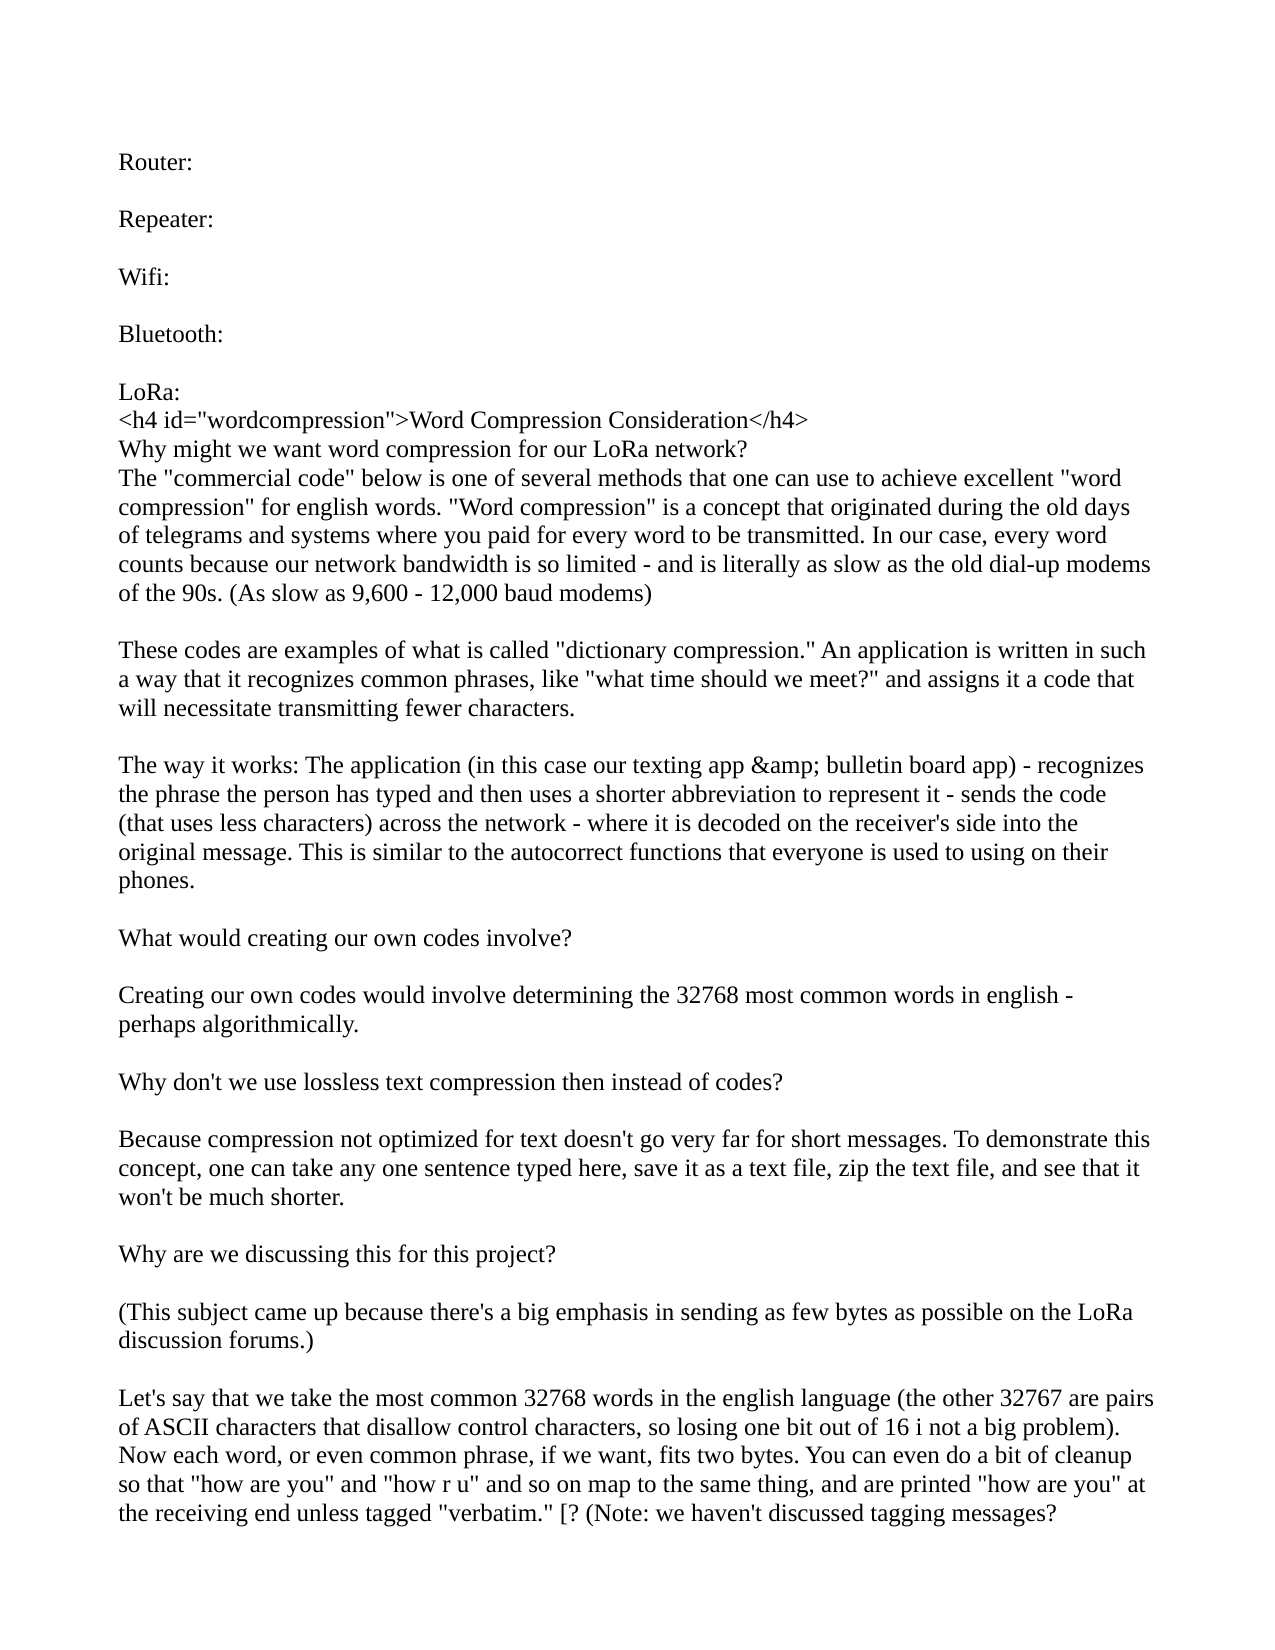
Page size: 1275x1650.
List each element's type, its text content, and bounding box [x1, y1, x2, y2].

text Creating our own codes would involve determining the 32768 most common words in english - perhaps algorithmically. [118, 981, 1157, 1038]
text Let's say that we take the most common 32768 words in the english language (the other 32767 are pairs of ASCII characters that disallow control characters, so losing one bit out of 16 i not a big problem). Now each word, or even common phrase, if we want, fits two bytes. You can even do a bit of cleanup so that "how are you" and "how r u" and so on map to the same thing, and are printed "how are you" at the receiving end unless tagged "verbatim." [? (Note: we haven't discussed tagging messages? [118, 1383, 1157, 1527]
text The way it works: The application (in this case our texting app &amp; bulletin board app) - recognizes the phrase the person has typed and then uses a shorter abbreviation to represent it - sends the code (that uses less characters) across the network - where it is decoded on the receiver's side into the original message. This is similar to the autocorrect functions that everyone is used to using on their phones. [118, 751, 1157, 894]
text Why might we want word compression for our LoRa network? [118, 434, 1157, 463]
text Wifi: [118, 262, 1157, 291]
text These codes are examples of what is called "dictionary compression." An application is written in such a way that it recognizes common phrases, like "what time should we meet?" and assigns it a code that will necessitate transmitting fewer characters. [118, 636, 1157, 722]
text Why don't we use lossless text compression then instead of codes? [118, 1067, 1157, 1096]
text Router: [118, 147, 1157, 176]
text Why are we discussing this for this project? [118, 1239, 1157, 1268]
text LoRa: [118, 377, 1157, 406]
text What would creating our own codes involve? [118, 923, 1157, 952]
text <h4 id="wordcompression">Word Compression Consideration</h4> [118, 406, 1157, 434]
text Because compression not optimized for text doesn't go very far for short messages. To demonstrate this concept, one can take any one sentence typed here, save it as a text file, zip the text file, and see that it won't be much shorter. [118, 1124, 1157, 1211]
text Bluetooth: [118, 319, 1157, 348]
text The "commercial code" below is one of several methods that one can use to achieve excellent "word compression" for english words. "Word compression" is a concept that originated during the old days of telegrams and systems where you paid for every word to be transmitted. In our case, every word counts because our network bandwidth is so limited - and is literally as slow as the old dial-up modems of the 90s. (As slow as 9,600 - 12,000 baud modems) [118, 463, 1157, 607]
text (This subject came up because there's a big emphasis in sending as few bytes as possible on the LoRa discussion forums.) [118, 1297, 1157, 1354]
text Repeater: [118, 204, 1157, 233]
